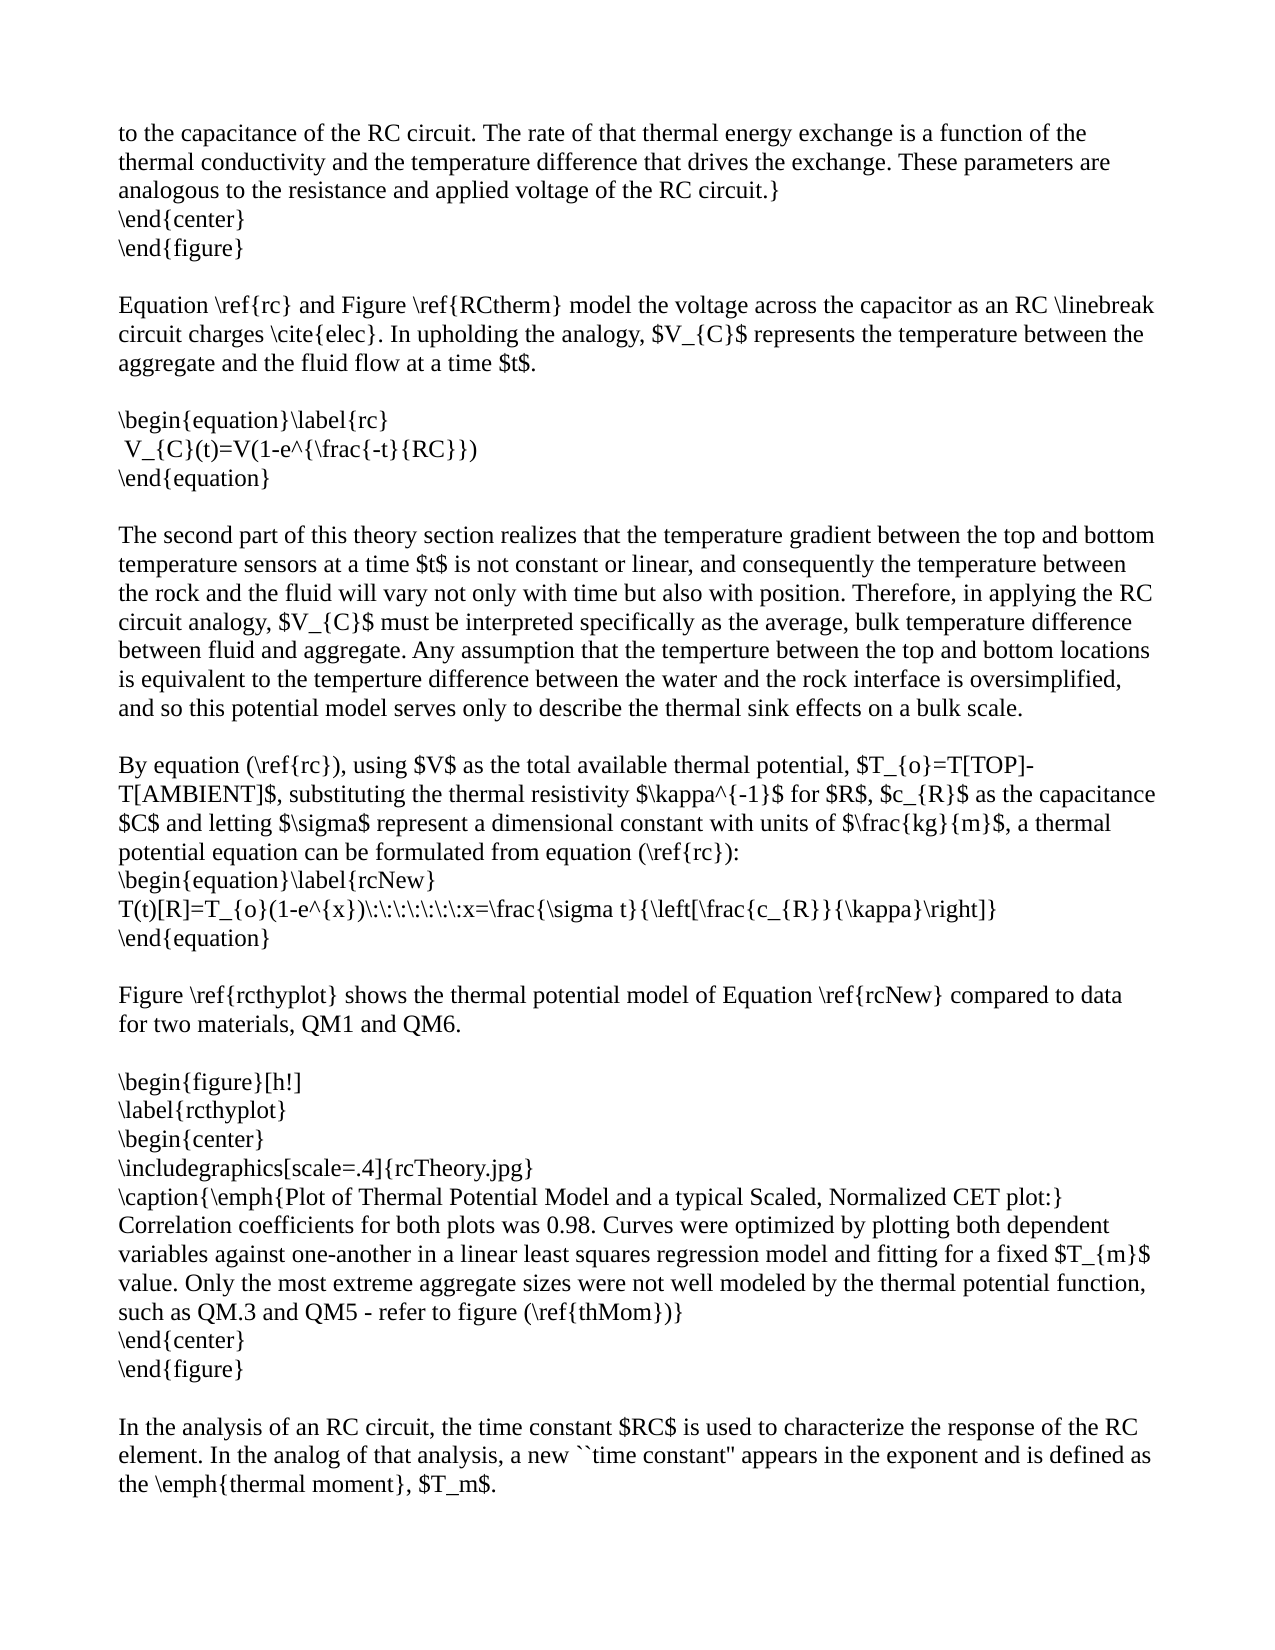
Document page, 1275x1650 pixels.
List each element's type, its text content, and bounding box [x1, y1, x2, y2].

text By equation (\ref{rc}), using $V$ as the total available thermal potential, $T_{o}=T[TOP]-T[AMBIENT]$, substituting the thermal resistivity $\kappa^{-1}$ for $R$, $c_{R}$ as the capacitance $C$ and letting $\sigma$ represent a dimensional constant with units of $\frac{kg}{m}$, a thermal potential equation can be formulated from equation (\ref{rc}): [118, 751, 1157, 866]
text \begin{equation}\label{rc} [118, 406, 1157, 434]
text Equation \ref{rc} and Figure \ref{RCtherm} model the voltage across the capacitor as an RC \linebreak circuit charges \cite{elec}. In upholding the analogy, $V_{C}$ represents the temperature between the aggregate and the fluid flow at a time $t$. [118, 291, 1157, 377]
text \begin{center} [118, 1124, 1157, 1153]
text \end{equation} [118, 923, 1157, 952]
text T(t)[R]=T_{o}(1-e^{x})\:\:\:\:\:\:\:x=\frac{\sigma t}{\left[\frac{c_{R}}{\kappa}\right]} [118, 894, 1157, 923]
text \end{equation} [118, 463, 1157, 492]
text The second part of this theory section realizes that the temperature gradient between the top and bottom temperature sensors at a time $t$ is not constant or linear, and consequently the temperature between the rock and the fluid will vary not only with time but also with position. Therefore, in applying the RC circuit analogy, $V_{C}$ must be interpreted specifically as the average, bulk temperature difference between fluid and aggregate. Any assumption that the temperture between the top and bottom locations is equivalent to the temperture difference between the water and the rock interface is oversimplified, and so this potential model serves only to describe the thermal sink effects on a bulk scale. [118, 521, 1157, 722]
text Figure \ref{rcthyplot} shows the thermal potential model of Equation \ref{rcNew} compared to data for two materials, QM1 and QM6. [118, 981, 1157, 1038]
text V_{C}(t)=V(1-e^{\frac{-t}{RC}}) [118, 434, 1157, 463]
text to the capacitance of the RC circuit. The rate of that thermal energy exchange is a function of the thermal conductivity and the temperature difference that drives the exchange. These parameters are analogous to the resistance and applied voltage of the RC circuit.} [118, 118, 1157, 204]
text In the analysis of an RC circuit, the time constant $RC$ is used to characterize the response of the RC element. In the analog of that analysis, a new ``time constant'' appears in the exponent and is defined as the \emph{thermal moment}, $T_m$. [118, 1412, 1157, 1498]
text \end{figure} [118, 1354, 1157, 1383]
text \label{rcthyplot} [118, 1096, 1157, 1124]
text \end{center} [118, 204, 1157, 233]
text \caption{\emph{Plot of Thermal Potential Model and a typical Scaled, Normalized CET plot:} Correlation coefficients for both plots was 0.98. Curves were optimized by plotting both dependent variables against one-another in a linear least squares regression model and fitting for a fixed $T_{m}$ value. Only the most extreme aggregate sizes were not well modeled by the thermal potential function, such as QM.3 and QM5 - refer to figure (\ref{thMom})} [118, 1182, 1157, 1326]
text \begin{equation}\label{rcNew} [118, 866, 1157, 894]
text \end{figure} [118, 233, 1157, 262]
text \end{center} [118, 1326, 1157, 1354]
text \begin{figure}[h!] [118, 1067, 1157, 1096]
text \includegraphics[scale=.4]{rcTheory.jpg} [118, 1153, 1157, 1182]
